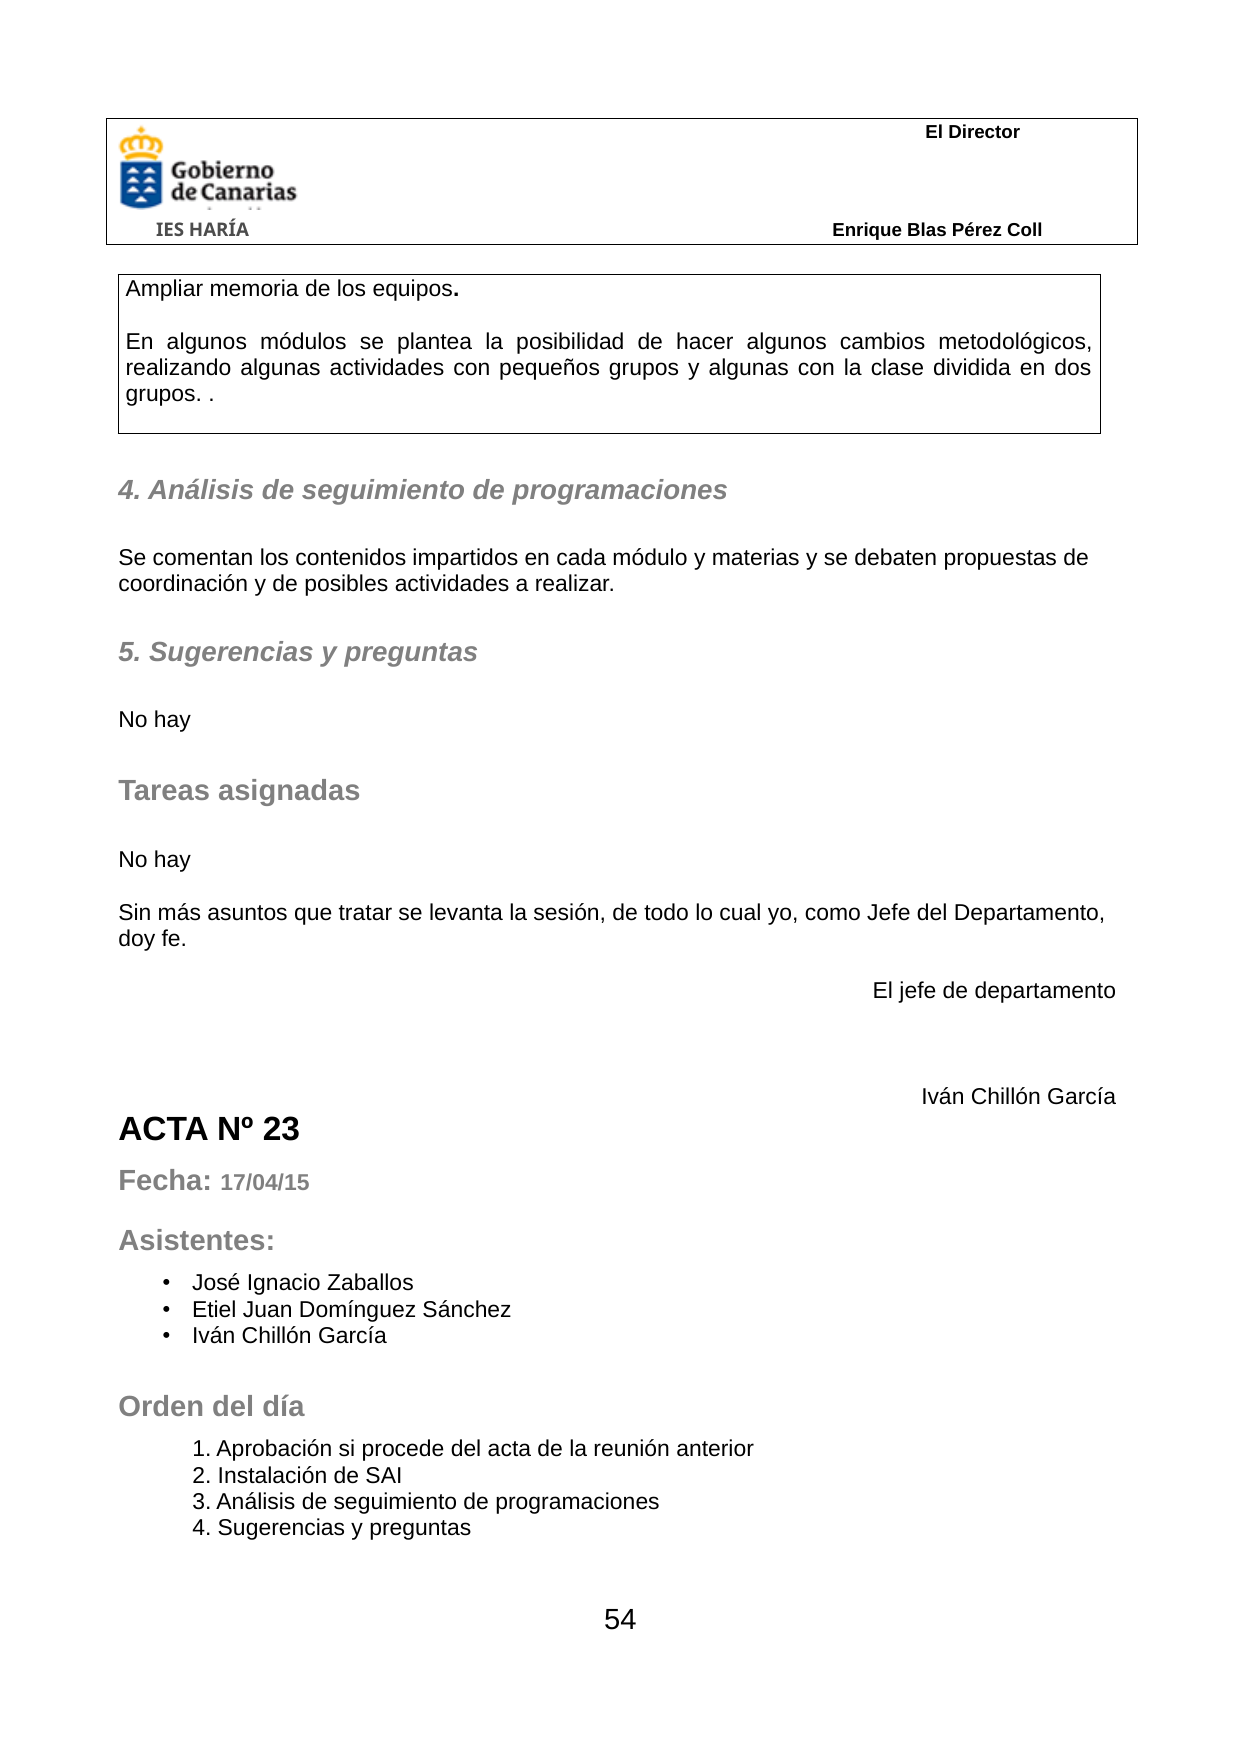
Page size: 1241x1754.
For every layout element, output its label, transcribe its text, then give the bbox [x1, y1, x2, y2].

text Se comentan los contenidos impartidos en cada módulo y materias y se debaten propuestas de coordinación y de posibles actividades a realizar. [118, 544, 1122, 596]
subtitle 4. Análisis de seguimiento de programaciones [118, 473, 1122, 505]
text 3. Análisis de seguimiento de programaciones [192, 1488, 1122, 1514]
text Sin más asuntos que tratar se levanta la sesión, de todo lo cual yo, como Jefe del Departamento, doy fe. [118, 898, 1122, 951]
text 4. Sugerencias y preguntas [192, 1514, 1122, 1541]
subtitle ACTA Nº 23 [118, 1109, 1122, 1148]
text No hay [118, 846, 1122, 872]
text No hay [118, 706, 1122, 732]
text Iván Chillón García [118, 1083, 1122, 1109]
subtitle Tareas asignadas [118, 773, 1122, 807]
text 2. Instalación de SAI [192, 1462, 1122, 1488]
subtitle Fecha: 17/04/15 [118, 1162, 1122, 1196]
subtitle Asistentes: [118, 1223, 1122, 1257]
picture [115, 123, 300, 210]
list Iván Chillón García [162, 1322, 1122, 1348]
subtitle Orden del día [118, 1389, 1122, 1423]
list Etiel Juan Domínguez Sánchez [162, 1296, 1122, 1322]
list José Ignacio Zaballos [162, 1269, 1122, 1296]
text 1. Aprobación si procede del acta de la reunión anterior [192, 1435, 1122, 1462]
text El jefe de departamento [118, 977, 1122, 1004]
table_header Ampliar memoria de los equipos. En algunos módulos se plantea la posibilidad de hacer algunos cambios metodológicos, realizando algunas actividades con pequeños grupos y algunas con la clase dividida en dos grupos. . [119, 275, 1100, 433]
subtitle 5. Sugerencias y preguntas [118, 635, 1122, 667]
